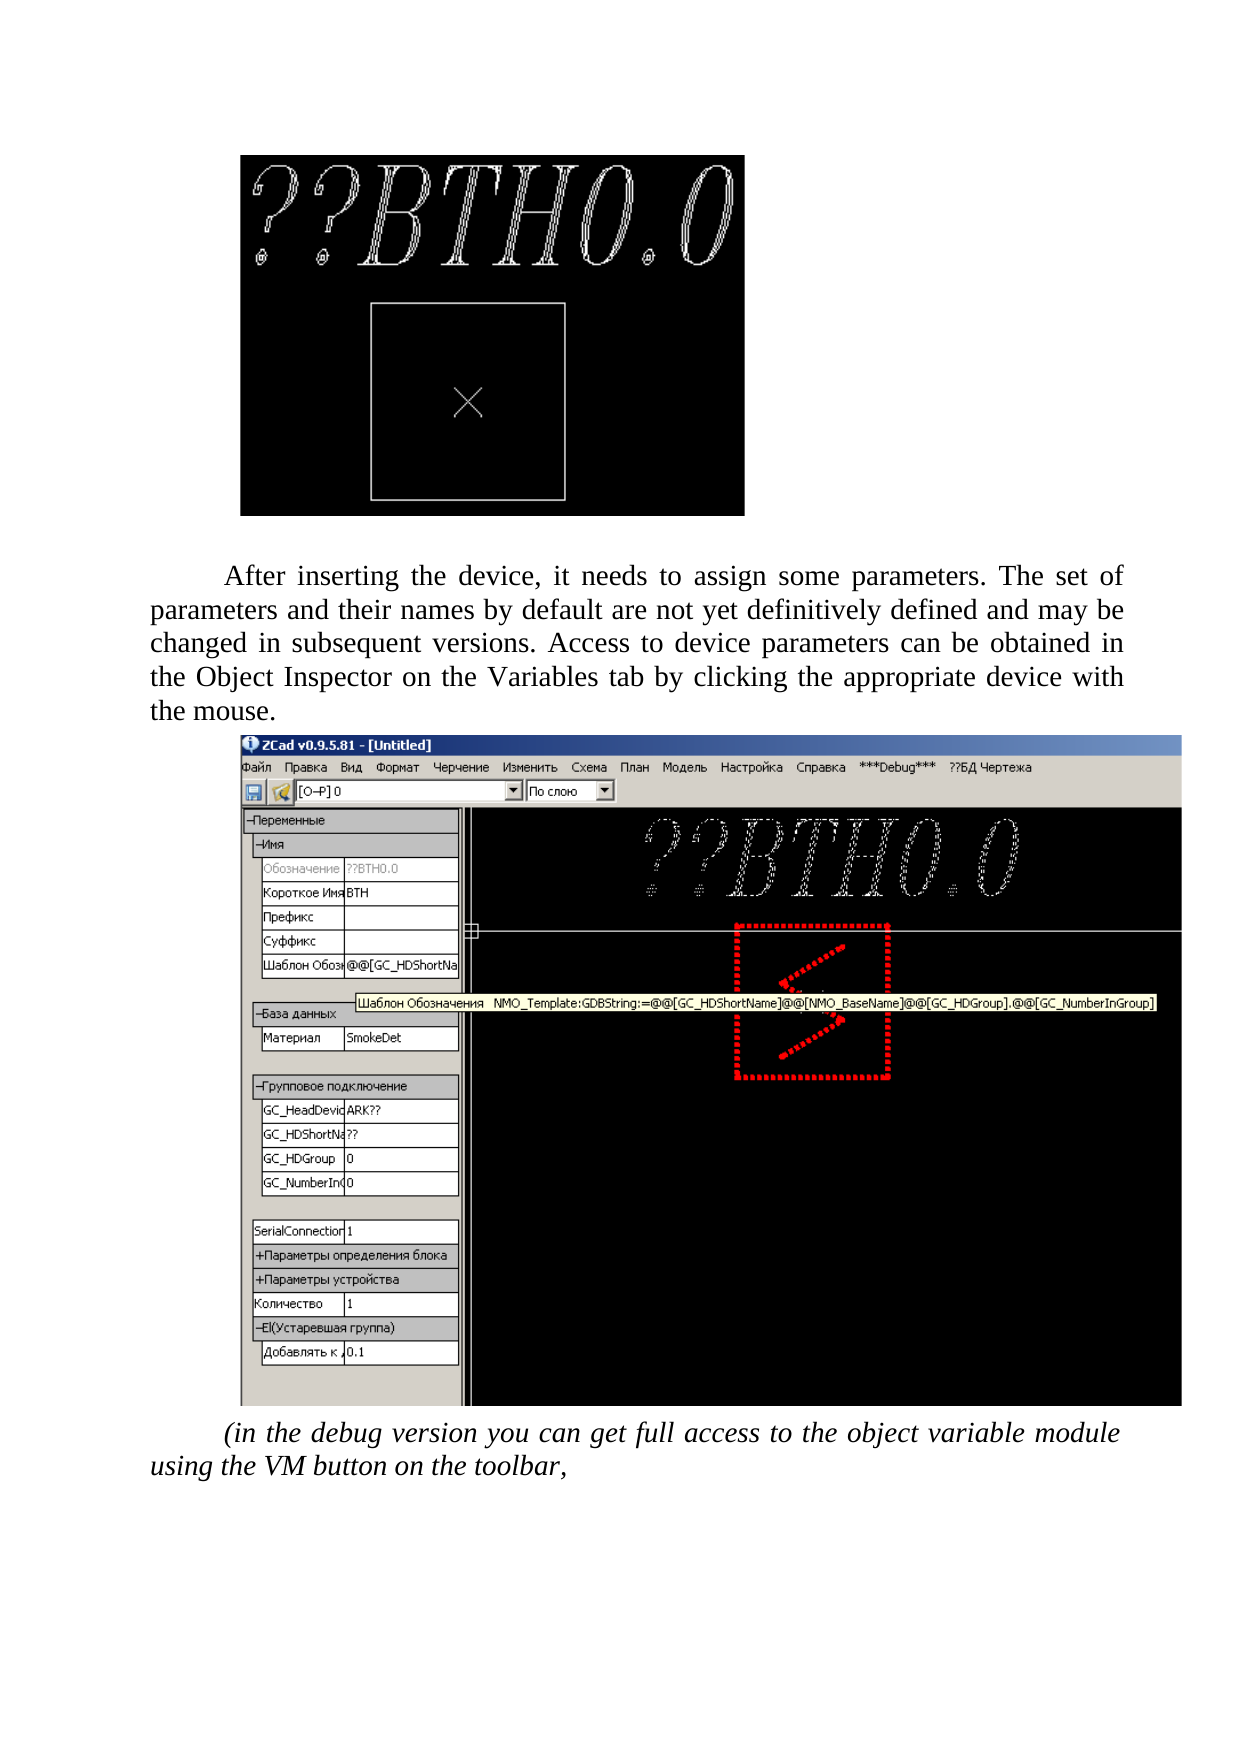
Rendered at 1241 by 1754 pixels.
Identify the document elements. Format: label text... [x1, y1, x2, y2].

text After inserting the device, it needs to assign some parameters. The set of parameters and their names by default are not yet definitively defined and may be changed in subsequent versions. Access to device parameters can be obtained in the Object Inspector on the Variables tab by clicking the appropriate device with the mouse. [150, 558, 1125, 726]
text (in the debug version you can get full access to the object variable module using the VM button on the toolbar, [150, 1415, 1125, 1482]
